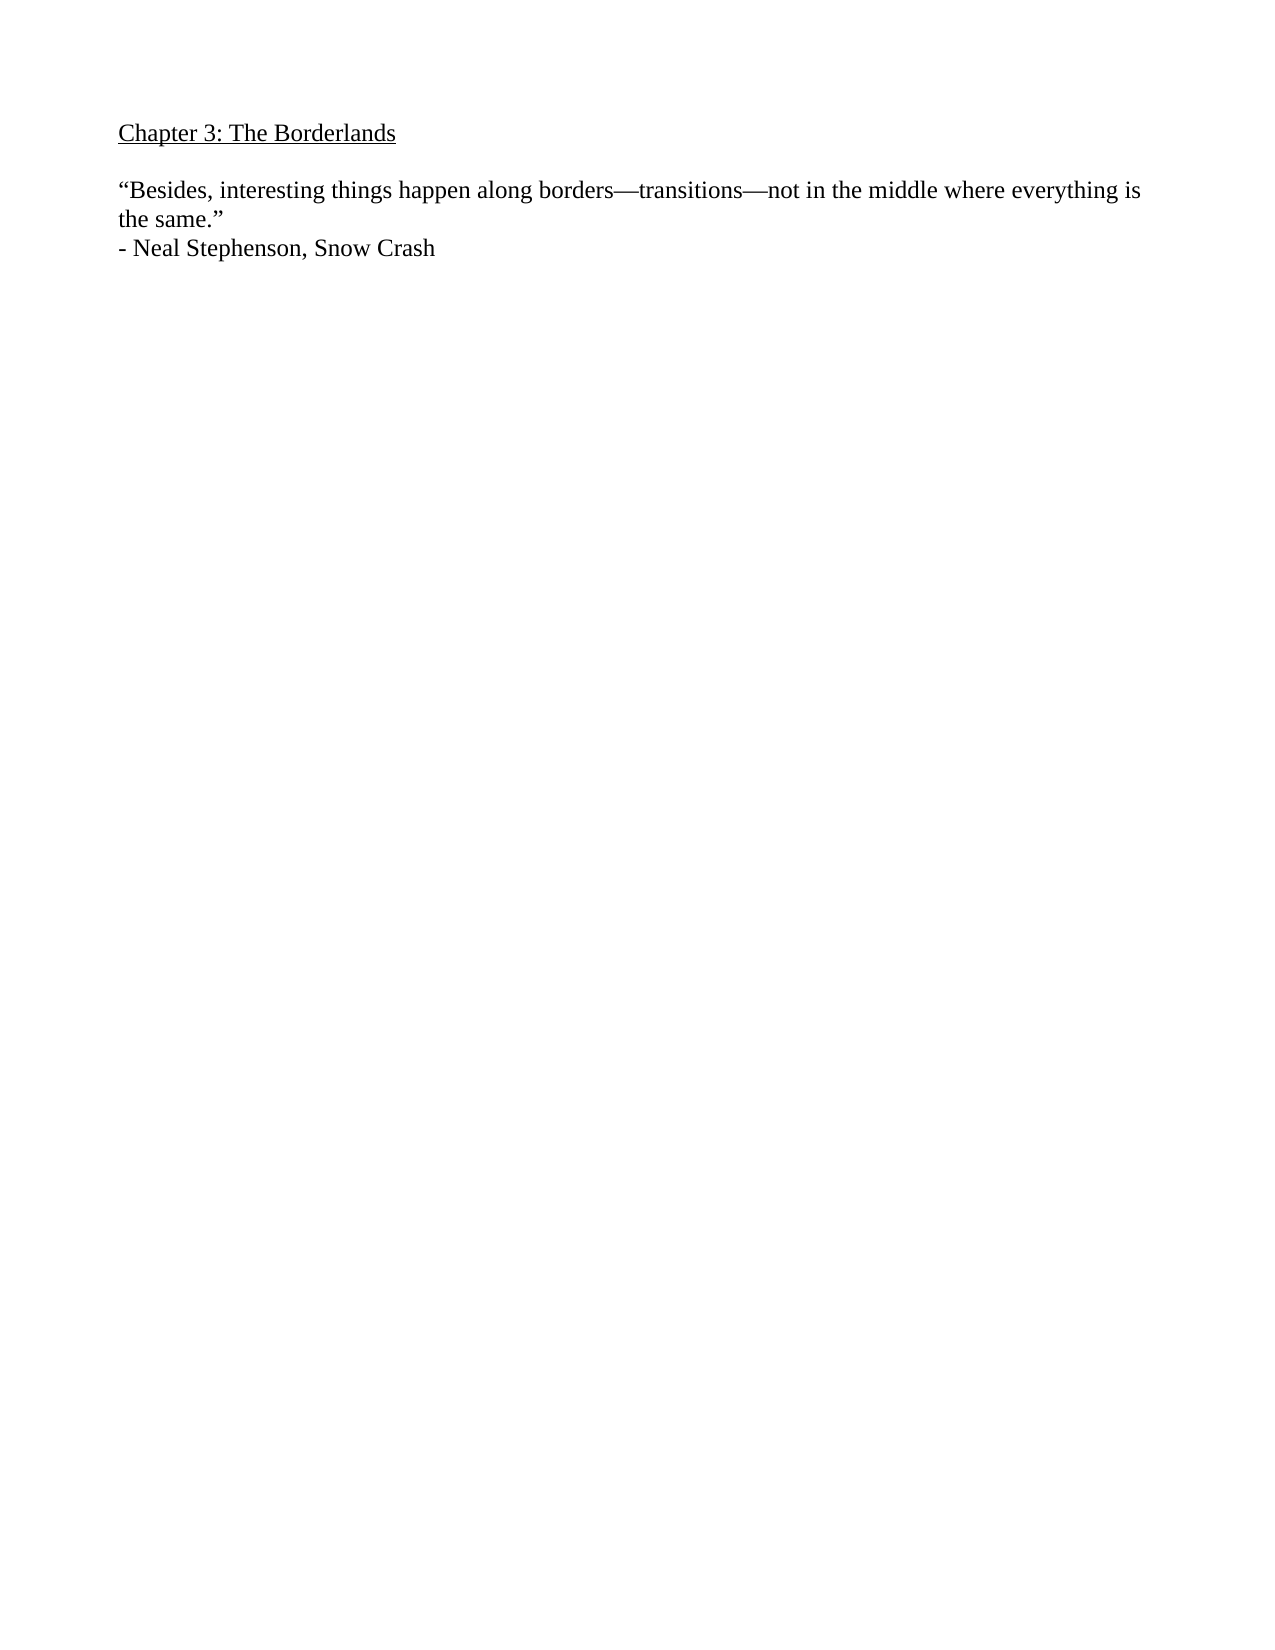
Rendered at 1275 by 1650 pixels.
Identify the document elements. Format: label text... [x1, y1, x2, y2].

text Chapter 3: The Borderlands [118, 118, 1157, 147]
text - Neal Stephenson, Snow Crash [118, 233, 1157, 262]
text “Besides, interesting things happen along borders—transitions—not in the middle where everything is the same.” [118, 176, 1157, 233]
